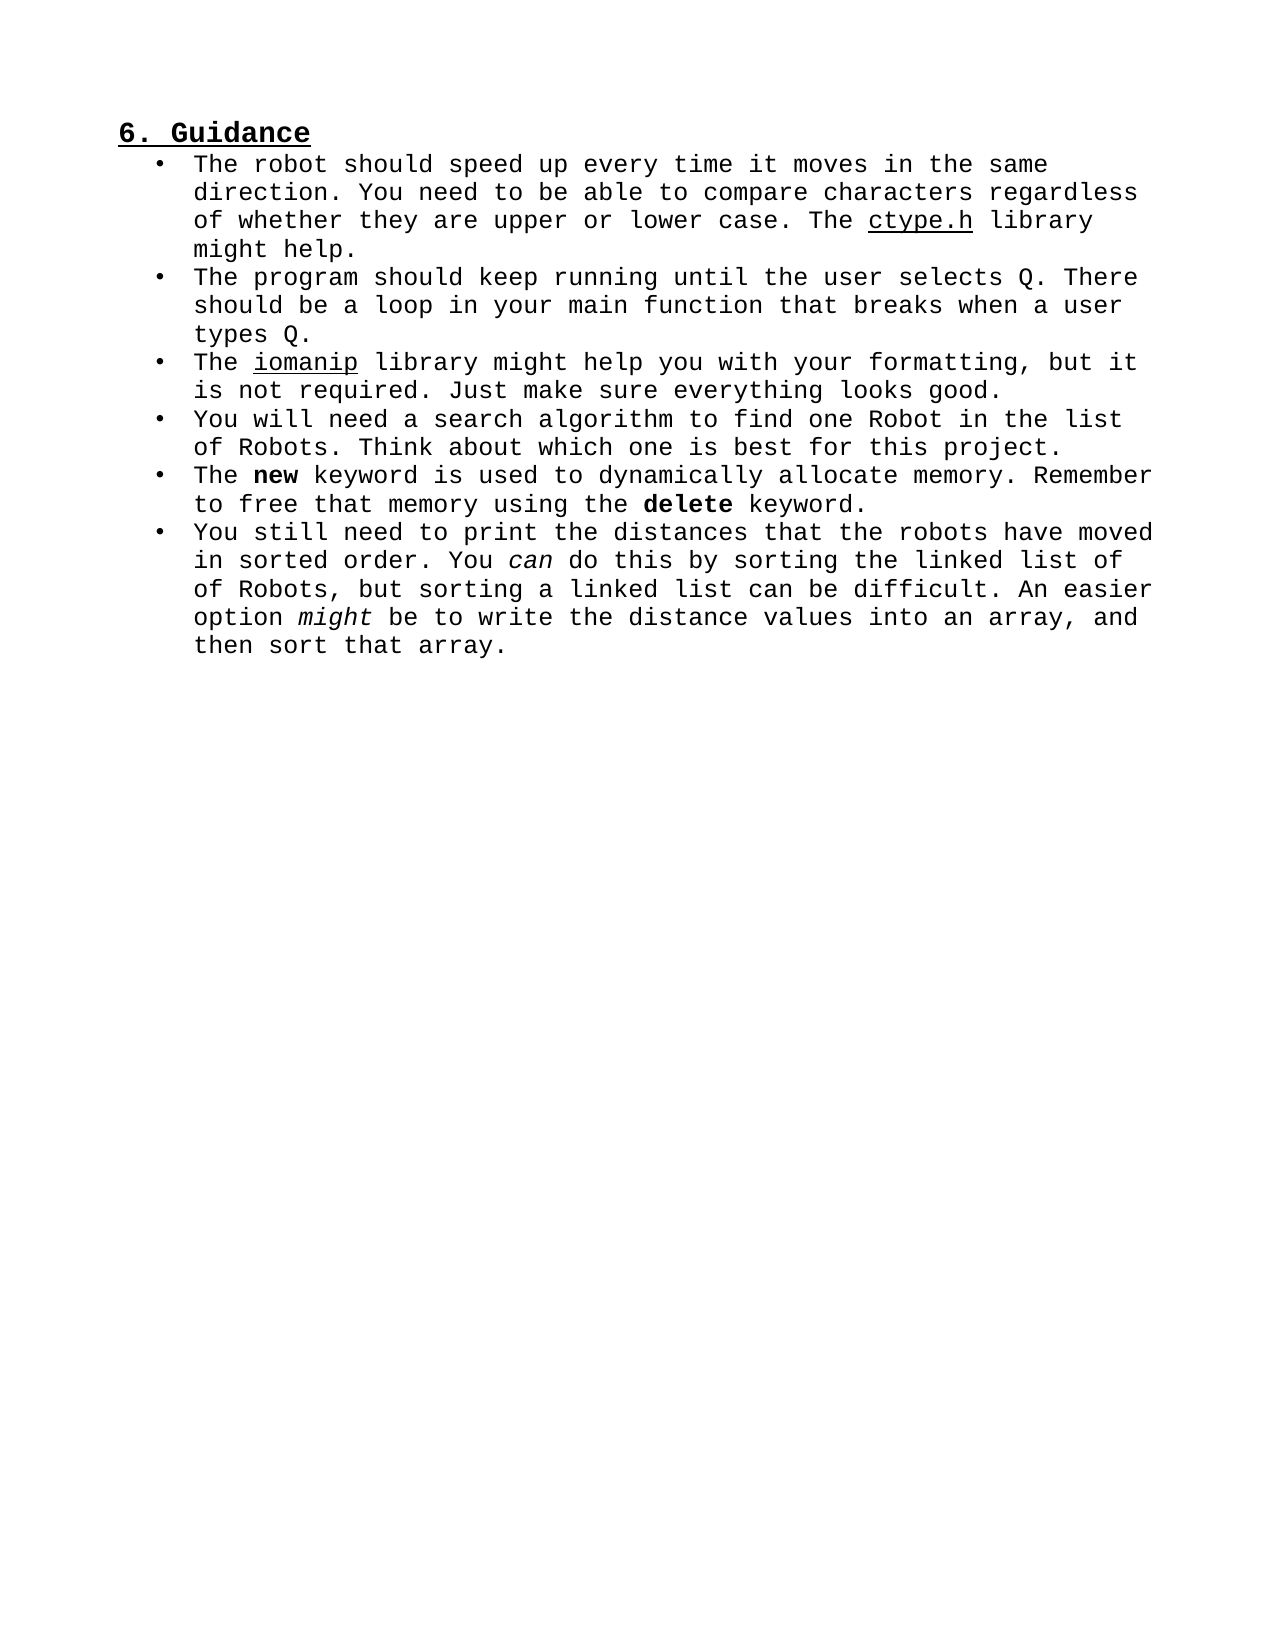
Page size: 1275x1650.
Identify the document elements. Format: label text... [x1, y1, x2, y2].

text 6. Guidance [118, 118, 1157, 151]
list The new keyword is used to dynamically allocate memory. Remember to free that memory using the delete keyword. [156, 463, 1157, 519]
list The robot should speed up every time it moves in the same direction. You need to be able to compare characters regardless of whether they are upper or lower case. The ctype.h library might help. [156, 151, 1157, 264]
list The program should keep running until the user selects Q. There should be a loop in your main function that breaks when a user types Q. [156, 264, 1157, 349]
list The iomanip library might help you with your formatting, but it is not required. Just make sure everything looks good. [156, 349, 1157, 406]
list You will need a search algorithm to find one Robot in the list of Robots. Think about which one is best for this project. [156, 406, 1157, 463]
list You still need to print the distances that the robots have moved in sorted order. You can do this by sorting the linked list of of Robots, but sorting a linked list can be difficult. An easier option might be to write the distance values into an array, and then sort that array. [156, 519, 1157, 661]
